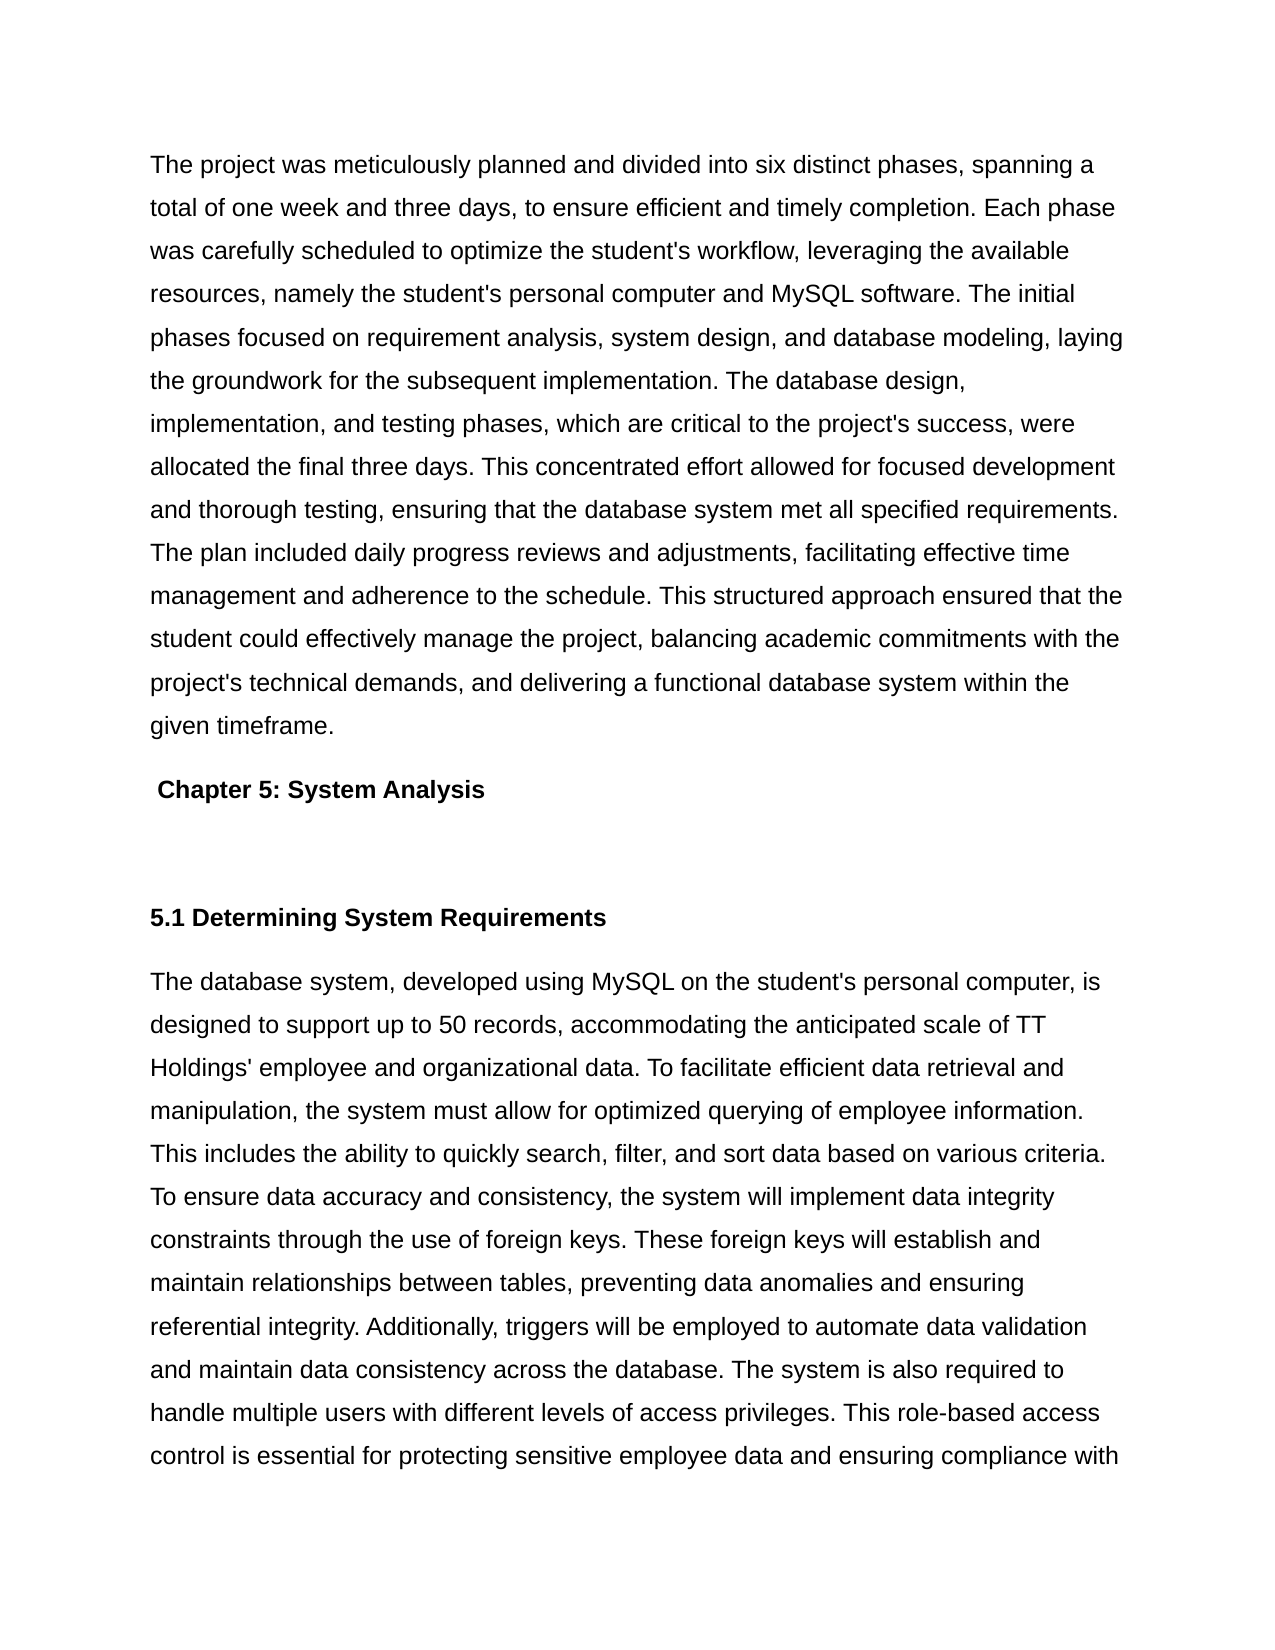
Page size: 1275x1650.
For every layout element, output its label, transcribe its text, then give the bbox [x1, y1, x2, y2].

text The project was meticulously planned and divided into six distinct phases, spanning a total of one week and three days, to ensure efficient and timely completion. Each phase was carefully scheduled to optimize the student's workflow, leveraging the available resources, namely the student's personal computer and MySQL software. The initial phases focused on requirement analysis, system design, and database modeling, laying the groundwork for the subsequent implementation. The database design, implementation, and testing phases, which are critical to the project's success, were allocated the final three days. This concentrated effort allowed for focused development and thorough testing, ensuring that the database system met all specified requirements. The plan included daily progress reviews and adjustments, facilitating effective time management and adherence to the schedule. This structured approach ensured that the student could effectively manage the project, balancing academic commitments with the project's technical demands, and delivering a functional database system within the given timeframe. [150, 150, 1125, 739]
text The database system, developed using MySQL on the student's personal computer, is designed to support up to 50 records, accommodating the anticipated scale of TT Holdings' employee and organizational data. To facilitate efficient data retrieval and manipulation, the system must allow for optimized querying of employee information. This includes the ability to quickly search, filter, and sort data based on various criteria. To ensure data accuracy and consistency, the system will implement data integrity constraints through the use of foreign keys. These foreign keys will establish and maintain relationships between tables, preventing data anomalies and ensuring referential integrity. Additionally, triggers will be employed to automate data validation and maintain data consistency across the database. The system is also required to handle multiple users with different levels of access privileges. This role-based access control is essential for protecting sensitive employee data and ensuring compliance with [150, 966, 1125, 1469]
text Chapter 5: System Analysis [150, 774, 1125, 803]
text 5.1 Determining System Requirements [150, 902, 1125, 931]
